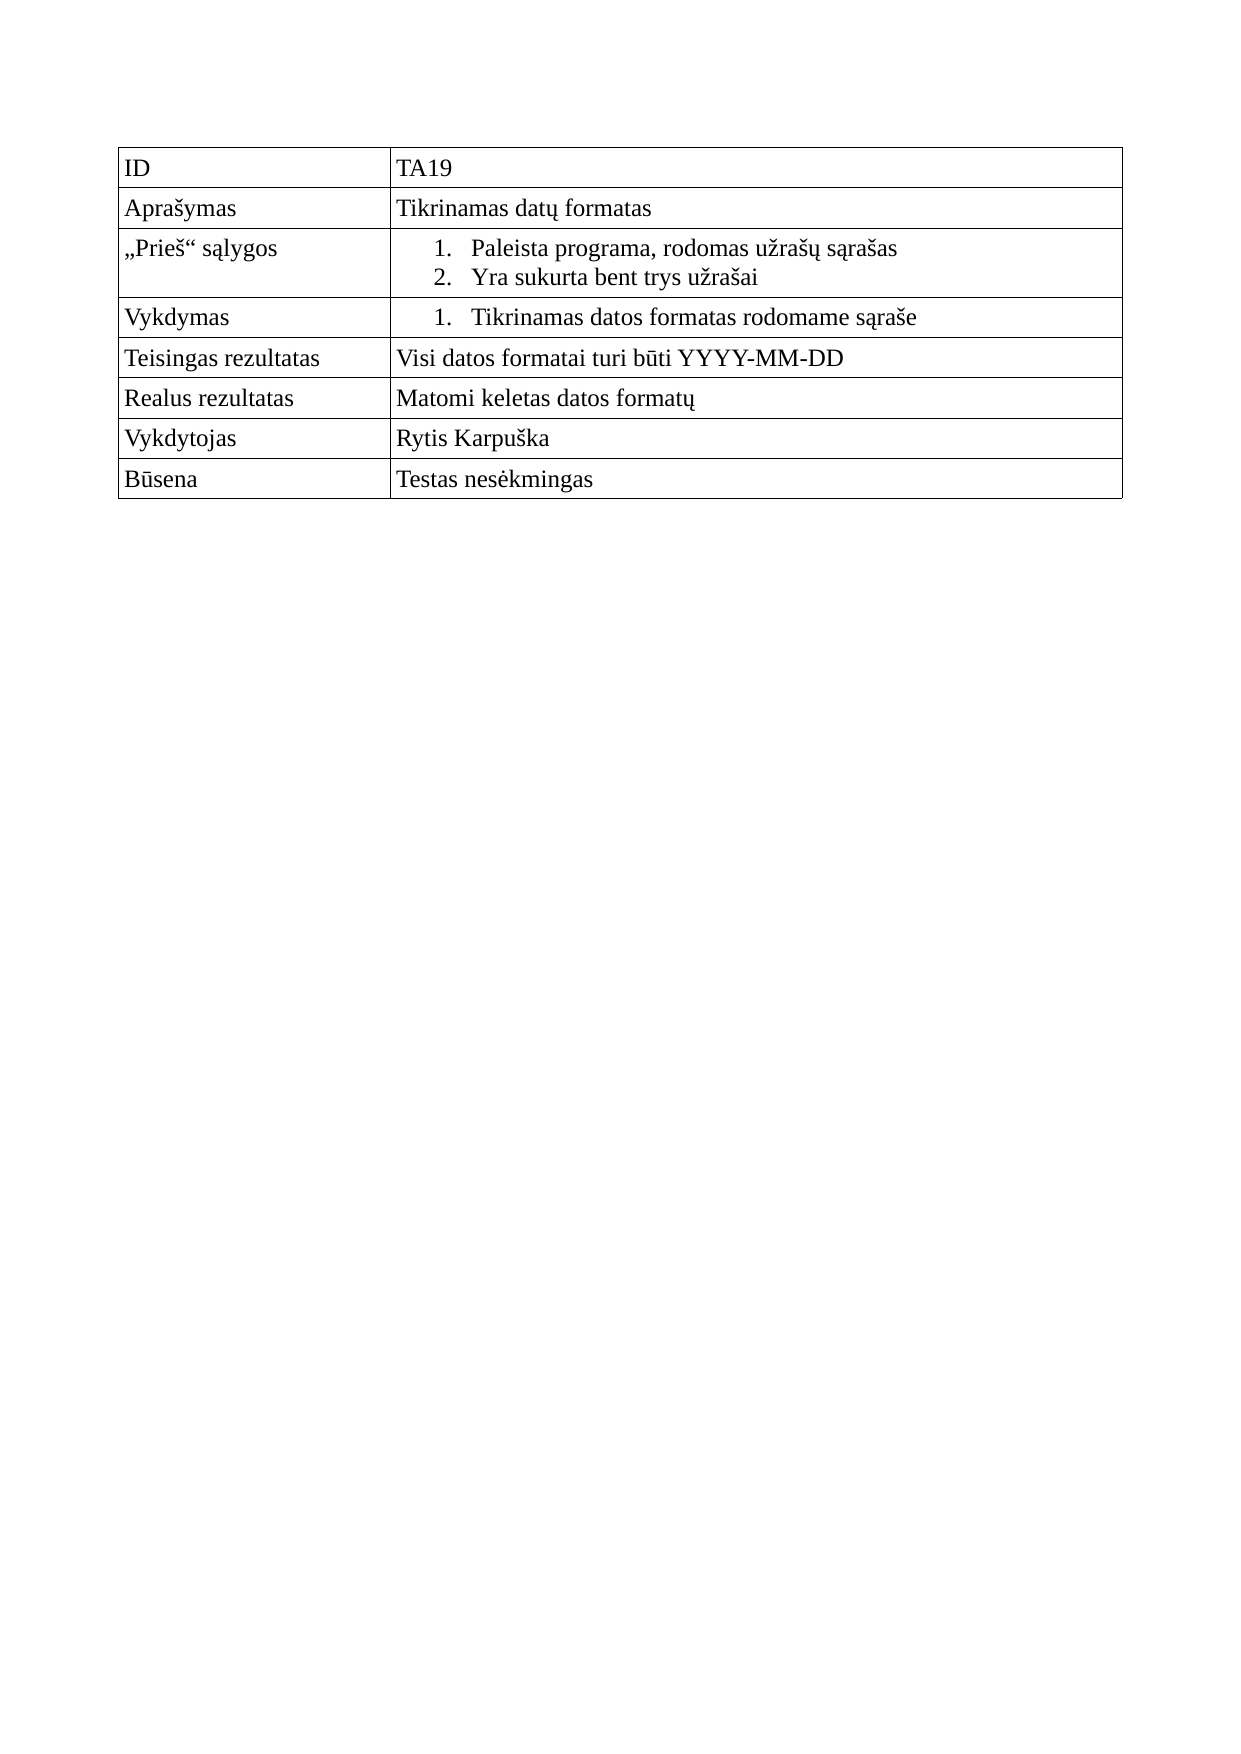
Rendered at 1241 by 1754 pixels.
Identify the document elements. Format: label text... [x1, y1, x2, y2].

table_header ID [119, 148, 390, 187]
table_cell Vykdymas [119, 298, 390, 337]
table_cell Visi datos formatai turi būti YYYY-MM-DD [391, 338, 1122, 377]
table_cell Tikrinamas datų formatas [391, 188, 1122, 227]
table_cell Aprašymas [119, 188, 390, 227]
table_cell Rytis Karpuška [391, 419, 1122, 458]
table_cell Realus rezultatas [119, 378, 390, 417]
table_cell Testas nesėkmingas [391, 459, 1122, 498]
table_cell Būsena [119, 459, 390, 498]
table_cell Paleista programa, rodomas užrašų sąrašas Yra sukurta bent trys užrašai [391, 229, 1122, 297]
table_cell Tikrinamas datos formatas rodomame sąraše [391, 298, 1122, 337]
table_cell Vykdytojas [119, 419, 390, 458]
table_header TA19 [391, 148, 1122, 187]
table_cell Teisingas rezultatas [119, 338, 390, 377]
table_cell „Prieš“ sąlygos [119, 229, 390, 297]
table_cell Matomi keletas datos formatų [391, 378, 1122, 417]
